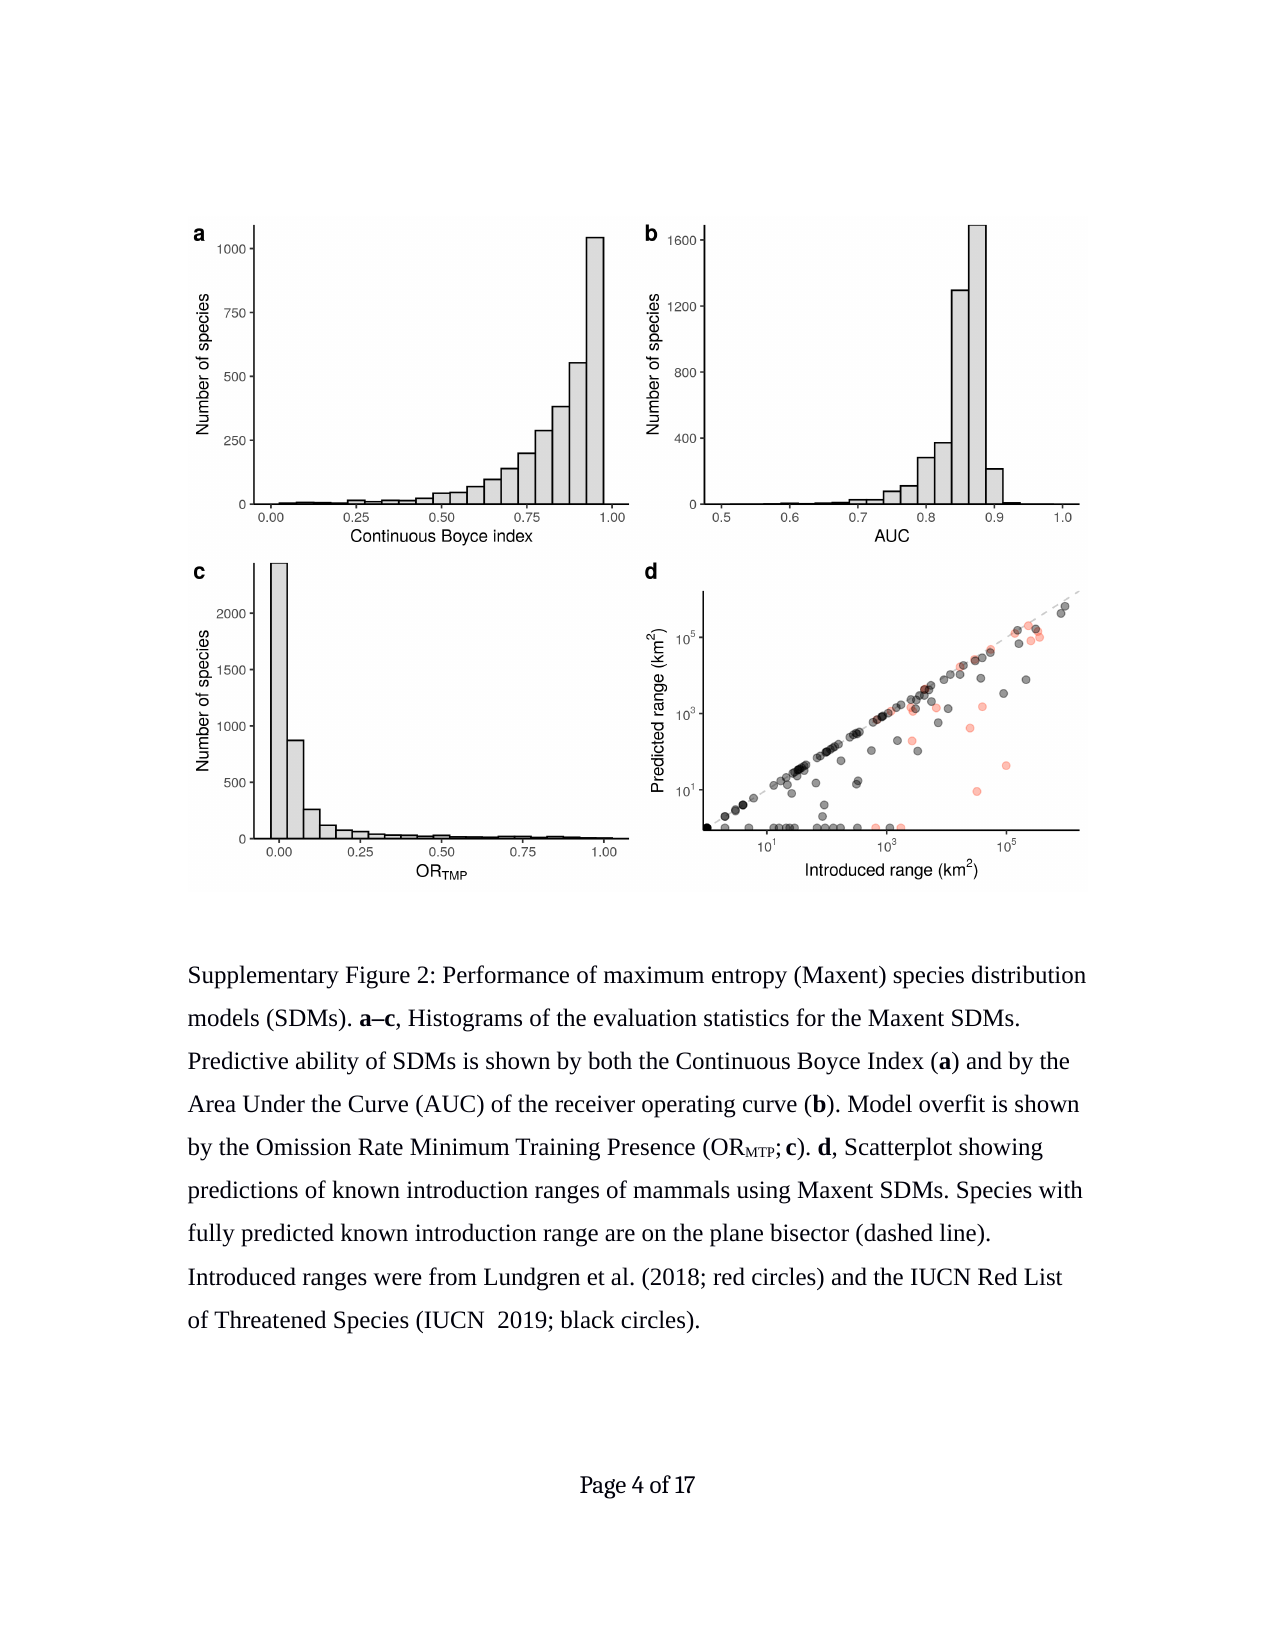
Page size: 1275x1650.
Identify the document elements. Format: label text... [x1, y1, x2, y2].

picture [187, 216, 1088, 892]
text Supplementary Figure 2: Performance of maximum entropy (Maxent) species distribution models (SDMs). a–c, Histograms of the evaluation statistics for the Maxent SDMs. Predictive ability of SDMs is shown by both the Continuous Boyce Index (a) and by the Area Under the Curve (AUC) of the receiver operating curve (b). Model overfit is shown by the Omission Rate Minimum Training Presence (ORMTP; c). d, Scatterplot showing predictions of known introduction ranges of mammals using Maxent SDMs. Species with fully predicted known introduction range are on the plane bisector (dashed line). Introduced ranges were from Lundgren et al. (2018; red circles) and the IUCN Red List of Threatened Species (IUCN 2019; black circles). [187, 960, 1087, 1333]
